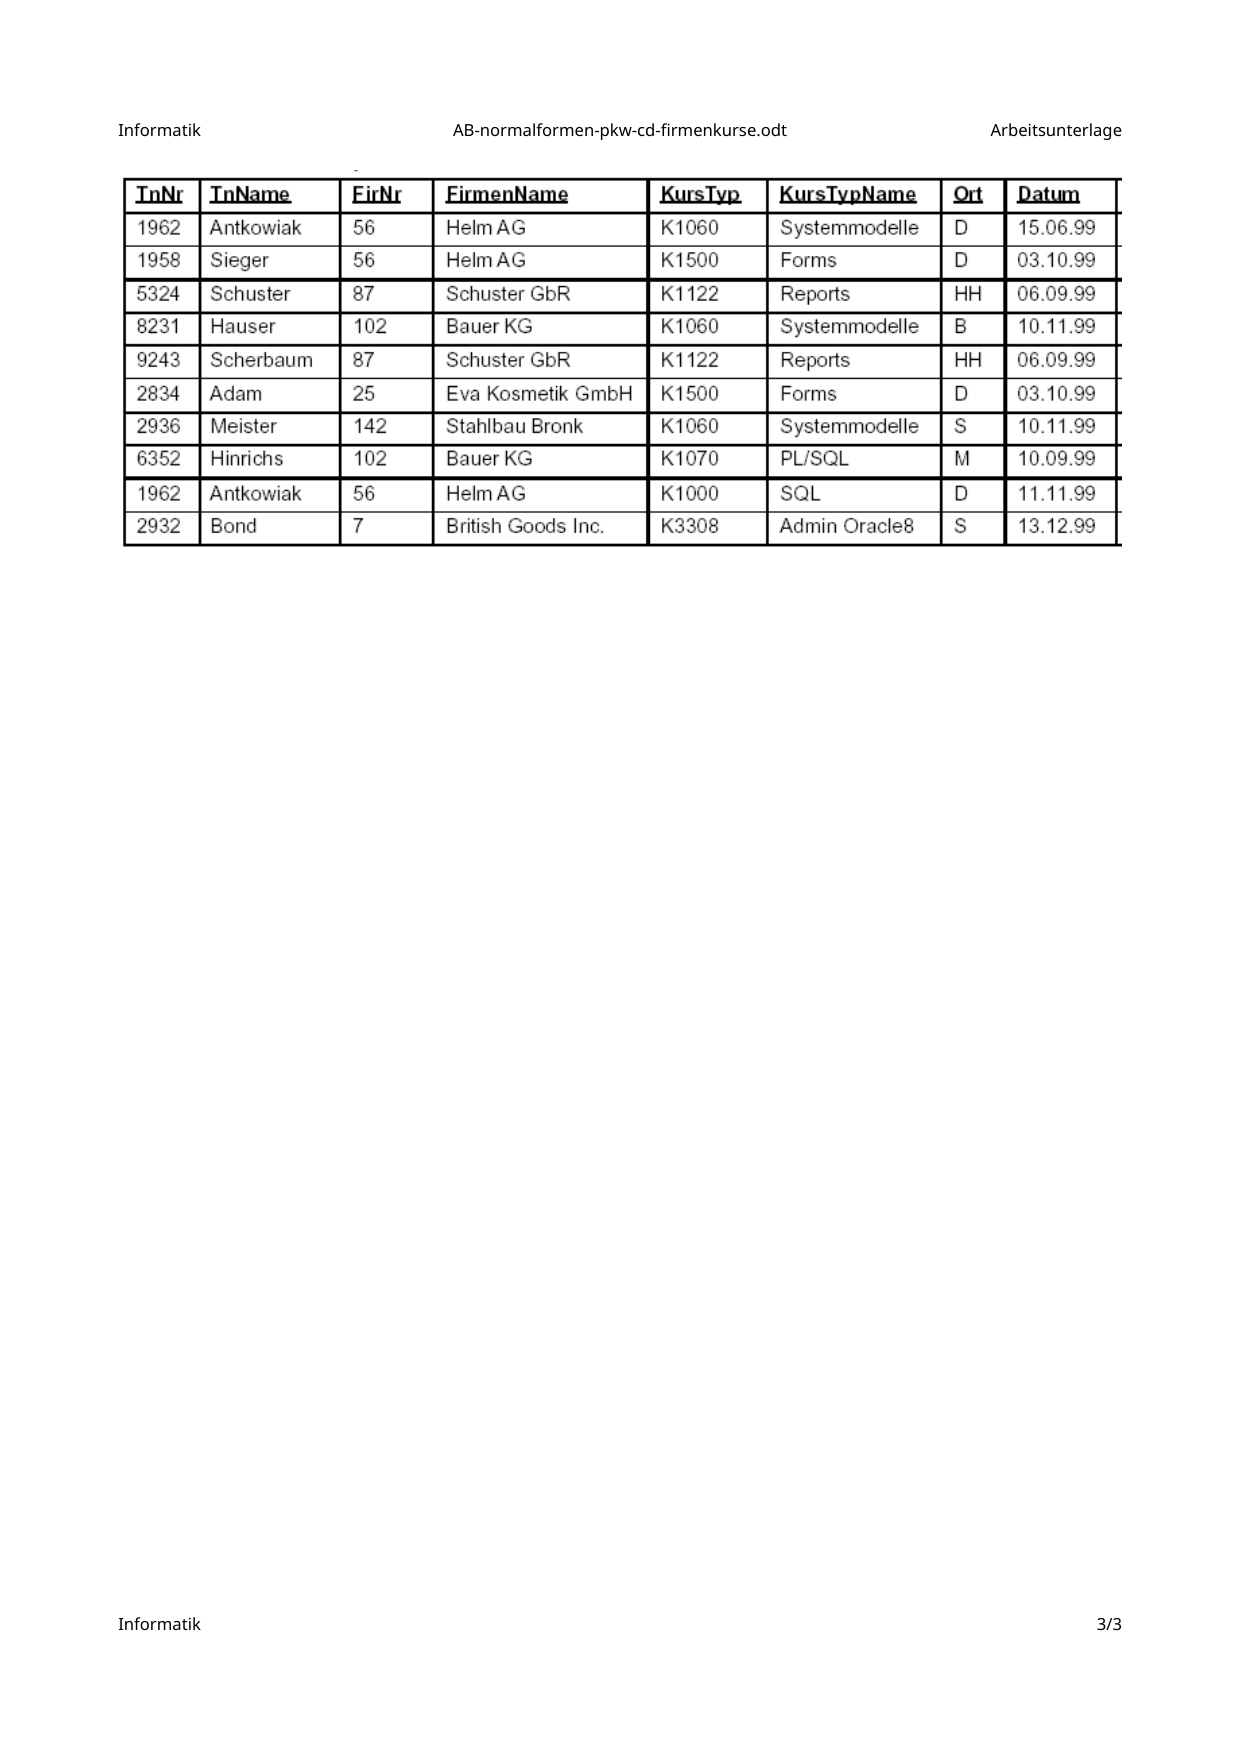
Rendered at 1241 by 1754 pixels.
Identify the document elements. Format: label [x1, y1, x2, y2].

picture [118, 170, 1122, 552]
